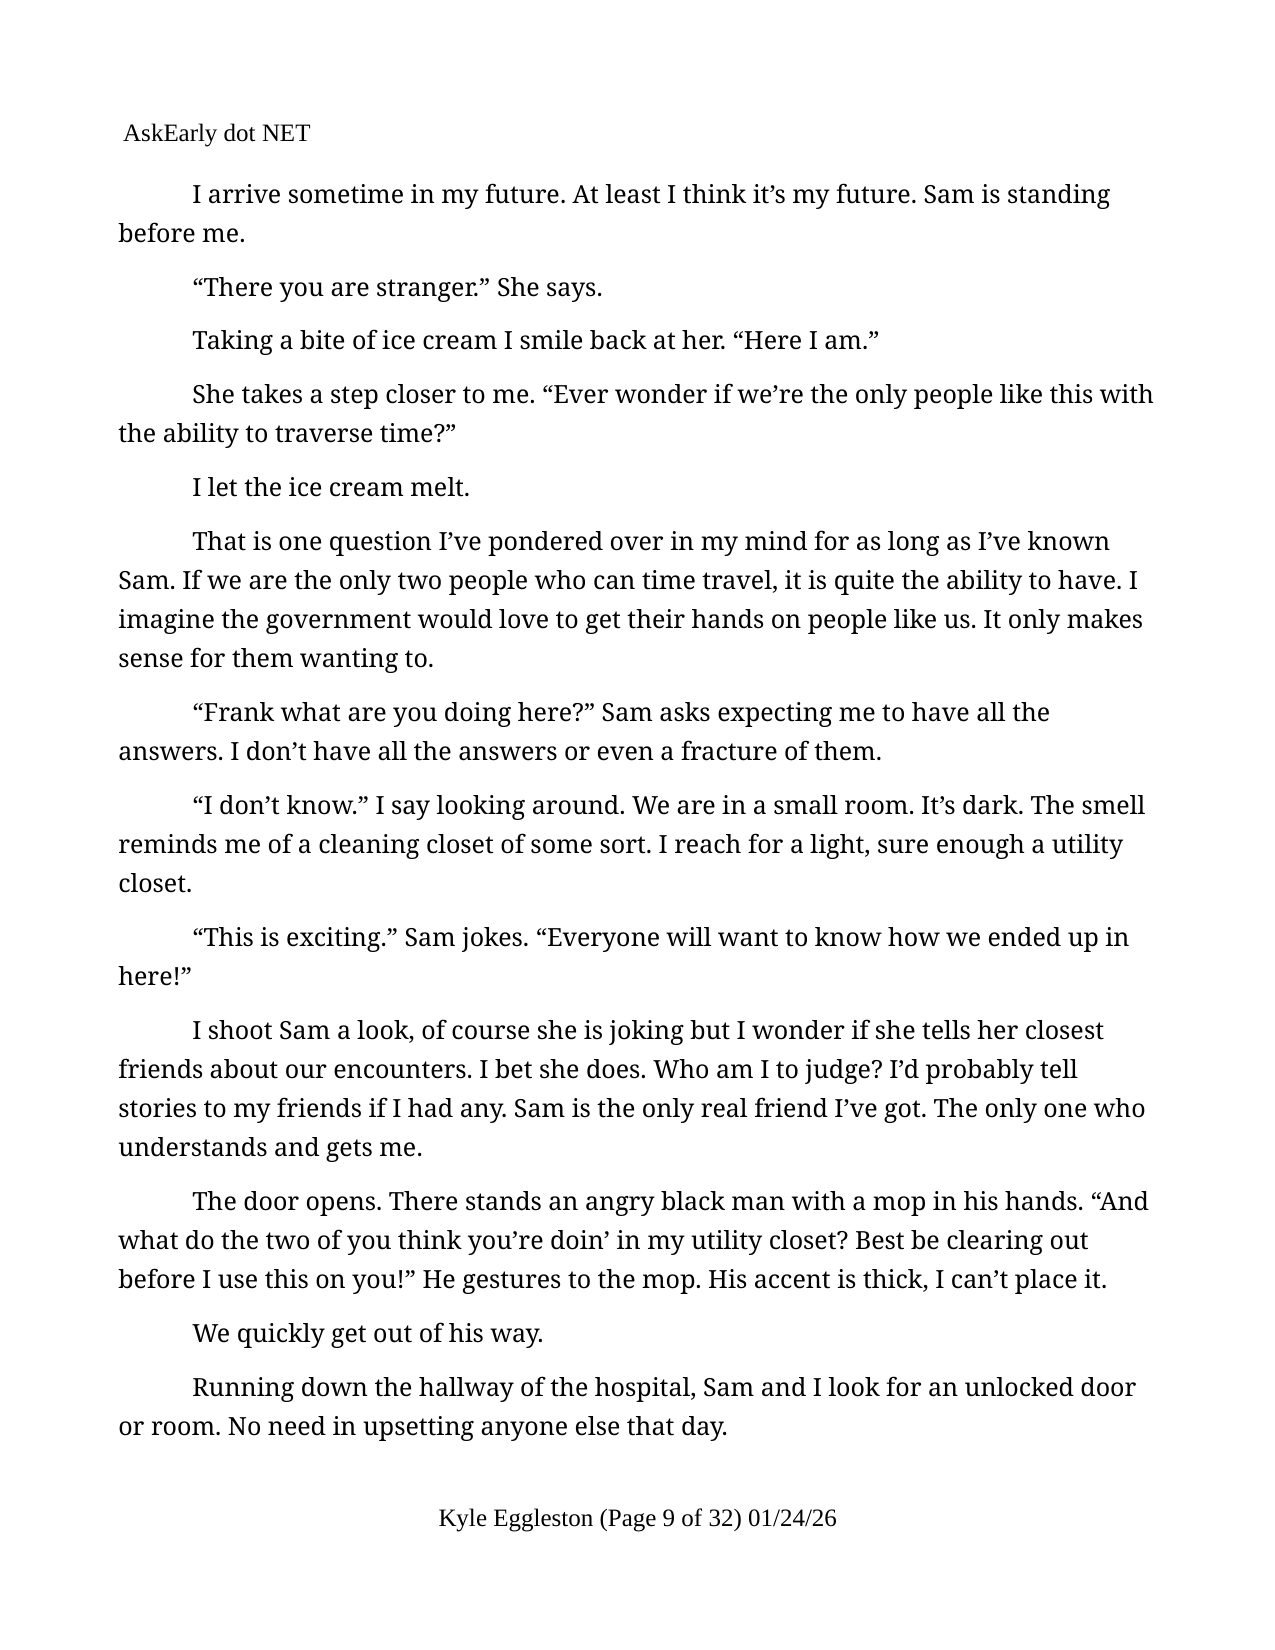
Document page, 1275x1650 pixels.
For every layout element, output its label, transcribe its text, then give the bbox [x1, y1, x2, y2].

text I shoot Sam a look, of course she is joking but I wonder if she tells her closest friends about our encounters. I bet she does. Who am I to judge? I’d probably tell stories to my friends if I had any. Sam is the only real friend I’ve got. The only one who understands and gets me. [118, 1013, 1157, 1164]
text I let the ice cream melt. [118, 470, 1157, 504]
text “I don’t know.” I say looking around. We are in a small room. It’s dark. The smell reminds me of a cleaning closet of some sort. I reach for a light, sure enough a utility closet. [118, 788, 1157, 900]
text She takes a step closer to me. “Ever wonder if we’re the only people like this with the ability to traverse time?” [118, 377, 1157, 450]
text “There you are stranger.” She says. [118, 269, 1157, 303]
text I arrive sometime in my future. At least I think it’s my future. Sam is standing before me. [118, 176, 1157, 249]
text “This is exciting.” Sam jokes. “Everyone will want to know how we ended up in here!” [118, 920, 1157, 993]
text Running down the hallway of the hospital, Sam and I look for an unlocked door or room. No need in upsetting anyone else that day. [118, 1370, 1157, 1443]
text Taking a bite of ice cream I smile back at her. “Here I am.” [118, 323, 1157, 357]
text We quickly get out of his way. [118, 1316, 1157, 1350]
text The door opens. There stands an angry black man with a mop in his hands. “And what do the two of you think you’re doin’ in my utility closet? Best be clearing out before I use this on you!” He gestures to the mop. His accent is thick, I can’t place it. [118, 1184, 1157, 1296]
text “Frank what are you doing here?” Sam asks expecting me to have all the answers. I don’t have all the answers or even a fracture of them. [118, 695, 1157, 768]
text That is one question I’ve pondered over in my mind for as long as I’ve known Sam. If we are the only two people who can time travel, it is quite the ability to have. I imagine the government would love to get their hands on people like us. It only makes sense for them wanting to. [118, 523, 1157, 675]
